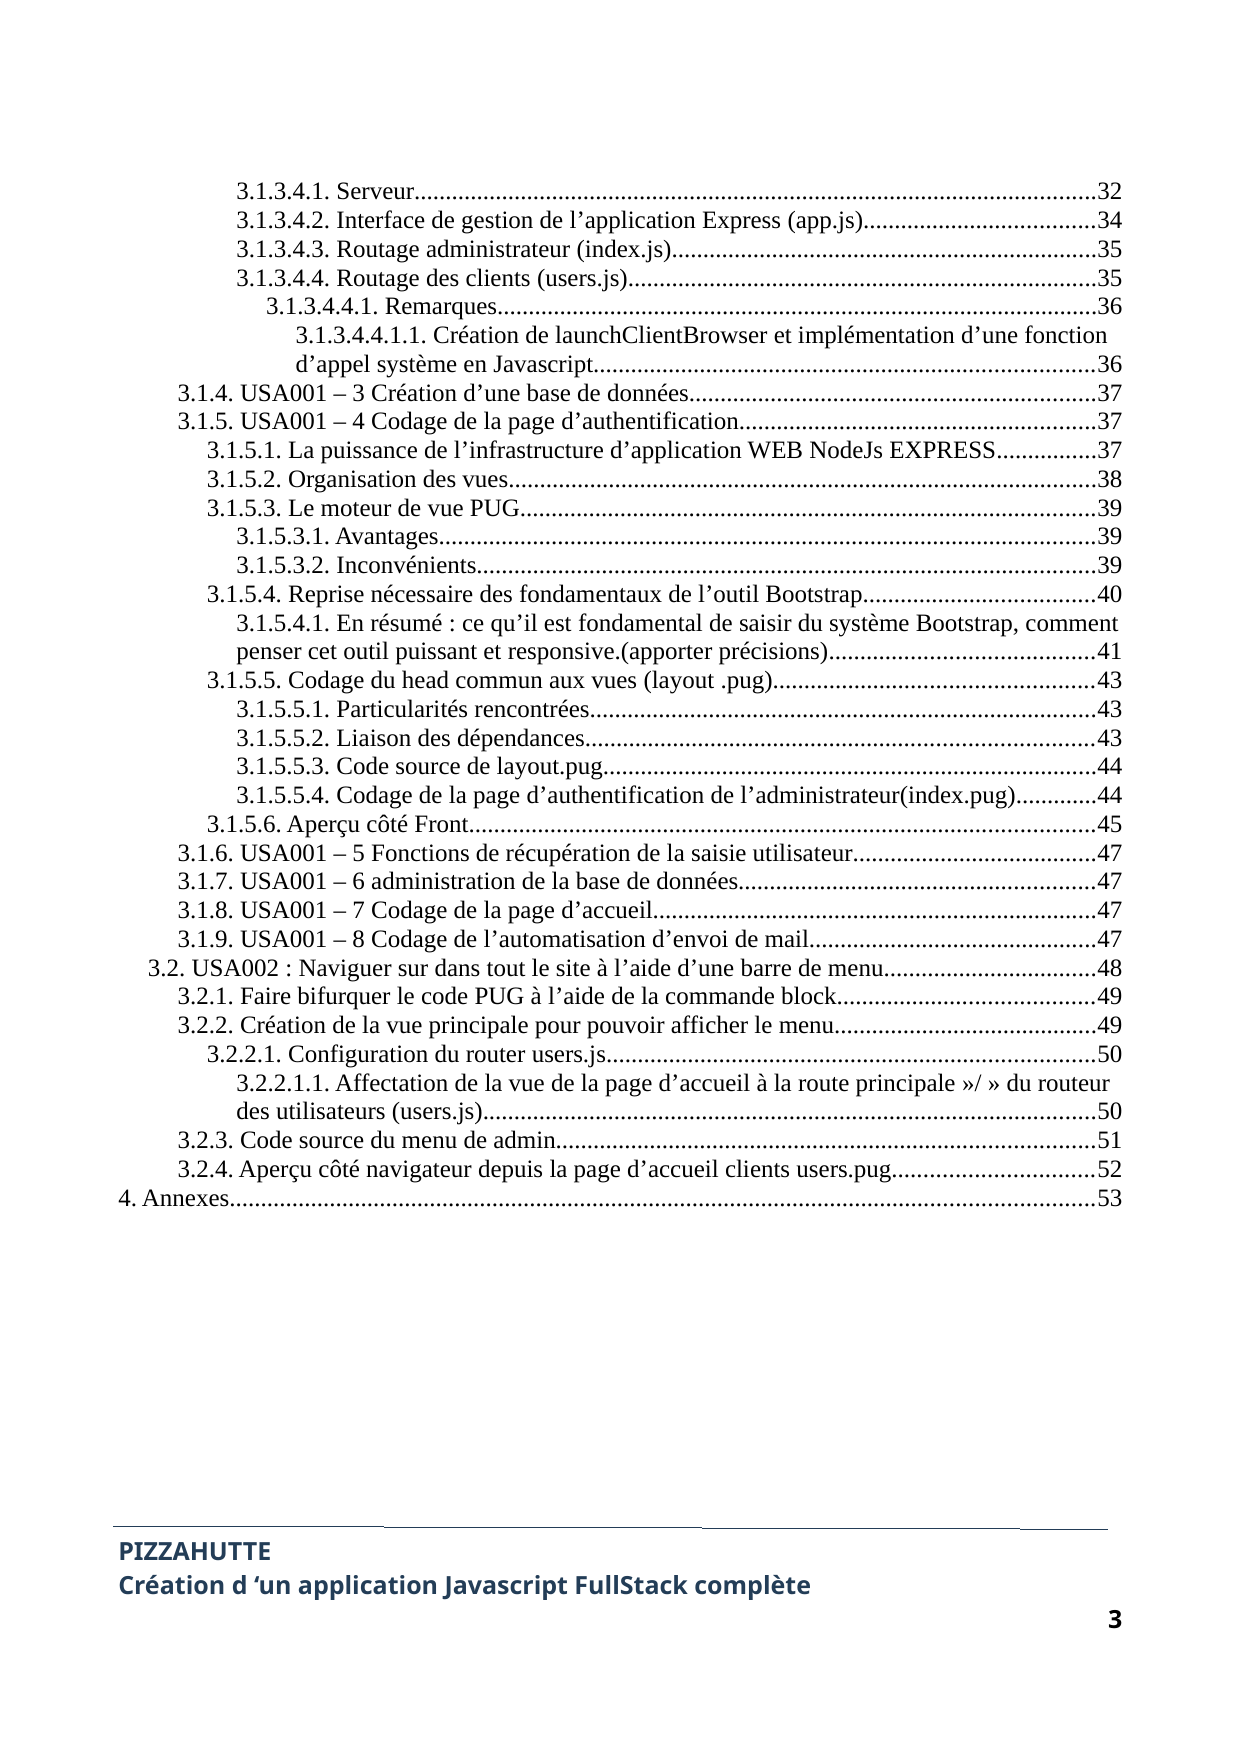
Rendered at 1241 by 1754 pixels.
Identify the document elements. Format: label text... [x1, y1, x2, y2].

text 3.1.5.1. La puissance de l’infrastructure d’application WEB NodeJs EXPRESS 37 [207, 435, 1122, 464]
text 3.1.8. USA001 – 7 Codage de la page d’accueil 47 [177, 895, 1122, 924]
text 3.1.5.3.2. Inconvénients 39 [236, 550, 1122, 579]
text 3.2.1. Faire bifurquer le code PUG à l’aide de la commande block 49 [177, 981, 1122, 1010]
text 3.2. USA002 : Naviguer sur dans tout le site à l’aide d’une barre de menu 48 [148, 953, 1122, 981]
text 3.2.2.1. Configuration du router users.js 50 [207, 1039, 1122, 1068]
text 3.1.3.4.4.1. Remarques 36 [266, 291, 1122, 320]
text 3.1.6. USA001 – 5 Fonctions de récupération de la saisie utilisateur 47 [177, 838, 1122, 866]
text 3.1.7. USA001 – 6 administration de la base de données 47 [177, 866, 1122, 895]
text 3.1.5.5.3. Code source de layout.pug 44 [236, 751, 1122, 780]
text 3.1.3.4.2. Interface de gestion de l’application Express (app.js) 34 [236, 205, 1122, 234]
text 3.1.3.4.4. Routage des clients (users.js) 35 [236, 263, 1122, 291]
text 4. Annexes 53 [118, 1183, 1122, 1211]
text 3.2.4. Aperçu côté navigateur depuis la page d’accueil clients users.pug 52 [177, 1154, 1122, 1183]
text 3.1.5.5.1. Particularités rencontrées 43 [236, 694, 1122, 723]
text 3.1.3.4.4.1.1. Création de launchClientBrowser et implémentation d’une fonction d’appel système en Javascript 36 [295, 320, 1122, 378]
text 3.1.5.6. Aperçu côté Front 45 [207, 809, 1122, 838]
text 3.1.5.3.1. Avantages 39 [236, 521, 1122, 550]
text 3.1.5.5.2. Liaison des dépendances 43 [236, 723, 1122, 751]
text 3.2.3. Code source du menu de admin 51 [177, 1125, 1122, 1154]
text 3.1.5.4. Reprise nécessaire des fondamentaux de l’outil Bootstrap. 40 [207, 579, 1122, 608]
text 3.2.2.1.1. Affectation de la vue de la page d’accueil à la route principale »/ » du routeur des utilisateurs (users.js). 50 [236, 1068, 1122, 1125]
text 3.1.3.4.1. Serveur 32 [236, 176, 1122, 205]
text 3.1.5. USA001 – 4 Codage de la page d’authentification 37 [177, 406, 1122, 435]
text 3.1.5.2. Organisation des vues 38 [207, 464, 1122, 493]
text 3.1.9. USA001 – 8 Codage de l’automatisation d’envoi de mail. 47 [177, 924, 1122, 953]
text 3.1.3.4.3. Routage administrateur (index.js) 35 [236, 234, 1122, 263]
text 3.1.5.4.1. En résumé : ce qu’il est fondamental de saisir du système Bootstrap, comment penser cet outil puissant et responsive.(apporter précisions) 41 [236, 608, 1122, 665]
text 3.2.2. Création de la vue principale pour pouvoir afficher le menu 49 [177, 1010, 1122, 1039]
text 3.1.5.3. Le moteur de vue PUG 39 [207, 493, 1122, 521]
text 3.1.5.5. Codage du head commun aux vues (layout .pug) 43 [207, 665, 1122, 694]
text 3.1.4. USA001 – 3 Création d’une base de données 37 [177, 378, 1122, 406]
text 3.1.5.5.4. Codage de la page d’authentification de l’administrateur(index.pug) 44 [236, 780, 1122, 809]
